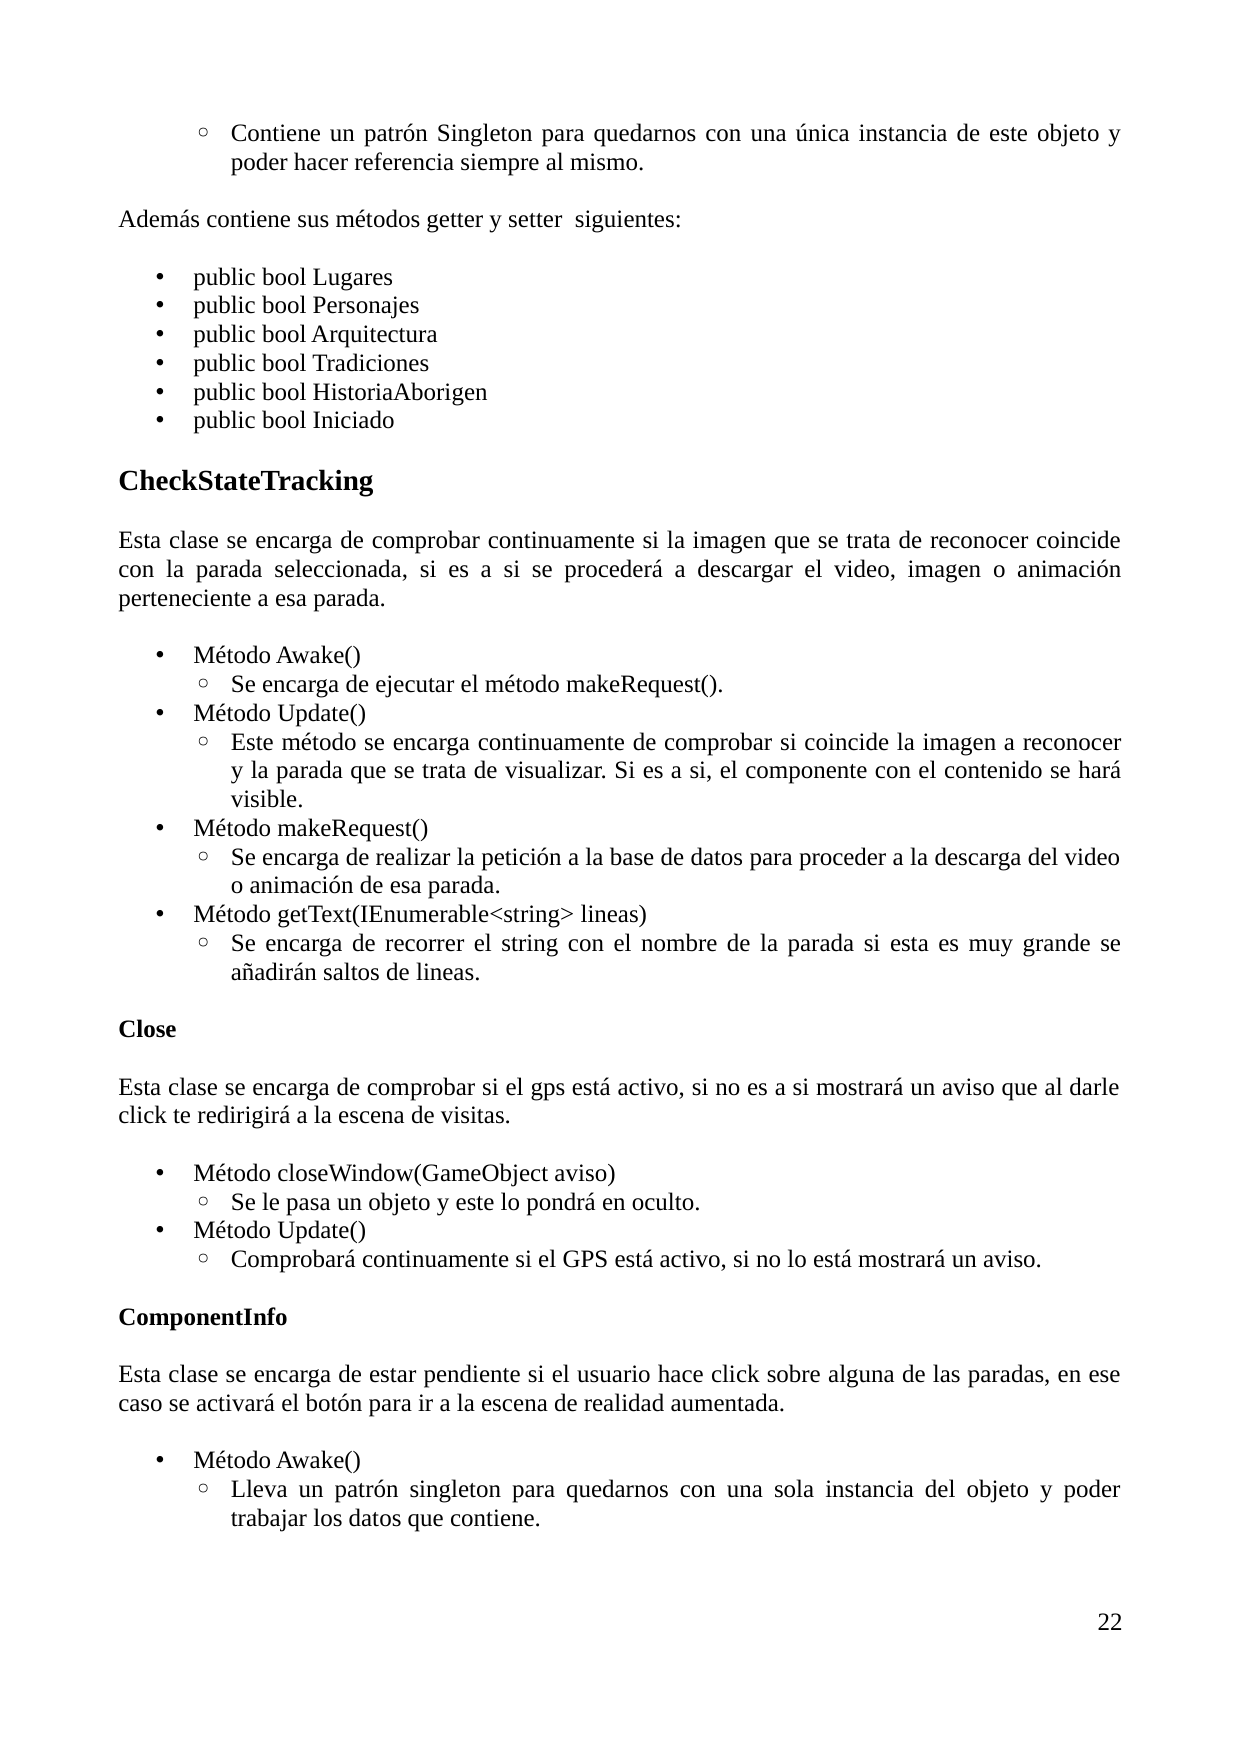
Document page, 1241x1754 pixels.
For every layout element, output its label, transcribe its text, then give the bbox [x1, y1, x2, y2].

list public bool Lugares [156, 262, 1122, 291]
list public bool HistoriaAborigen [156, 377, 1122, 406]
list Se encarga de ejecutar el método makeRequest(). [193, 669, 1122, 698]
list Método Update() [156, 698, 1122, 727]
text ComponentInfo [118, 1302, 1122, 1330]
list Contiene un patrón Singleton para quedarnos con una única instancia de este objeto y poder hacer referencia siempre al mismo. [193, 118, 1122, 176]
text Además contiene sus métodos getter y setter siguientes: [118, 204, 1122, 233]
list Método Awake() [156, 1445, 1122, 1474]
list Método getText(IEnumerable<string> lineas) [156, 899, 1122, 928]
list public bool Tradiciones [156, 348, 1122, 377]
text Close [118, 1014, 1122, 1043]
text Esta clase se encarga de comprobar continuamente si la imagen que se trata de reconocer coincide con la parada seleccionada, si es a si se procederá a descargar el video, imagen o animación perteneciente a esa parada. [118, 525, 1122, 612]
list Método makeRequest() [156, 813, 1122, 842]
list Método Update() [156, 1215, 1122, 1244]
text Esta clase se encarga de comprobar si el gps está activo, si no es a si mostrará un aviso que al darle click te redirigirá a la escena de visitas. [118, 1072, 1122, 1129]
list Lleva un patrón singleton para quedarnos con una sola instancia del objeto y poder trabajar los datos que contiene. [193, 1474, 1122, 1532]
list Método Awake() [156, 640, 1122, 669]
list public bool Arquitectura [156, 319, 1122, 348]
text Esta clase se encarga de estar pendiente si el usuario hace click sobre alguna de las paradas, en ese caso se activará el botón para ir a la escena de realidad aumentada. [118, 1359, 1122, 1417]
list Se encarga de realizar la petición a la base de datos para proceder a la descarga del video o animación de esa parada. [193, 842, 1122, 899]
list Método closeWindow(GameObject aviso) [156, 1158, 1122, 1187]
text CheckStateTracking [118, 463, 1122, 497]
list public bool Iniciado [156, 406, 1122, 434]
list Se encarga de recorrer el string con el nombre de la parada si esta es muy grande se añadirán saltos de lineas. [193, 928, 1122, 985]
list public bool Personajes [156, 291, 1122, 319]
list Se le pasa un objeto y este lo pondrá en oculto. [193, 1187, 1122, 1215]
list Comprobará continuamente si el GPS está activo, si no lo está mostrará un aviso. [193, 1244, 1122, 1273]
list Este método se encarga continuamente de comprobar si coincide la imagen a reconocer y la parada que se trata de visualizar. Si es a si, el componente con el contenido se hará visible. [193, 727, 1122, 813]
